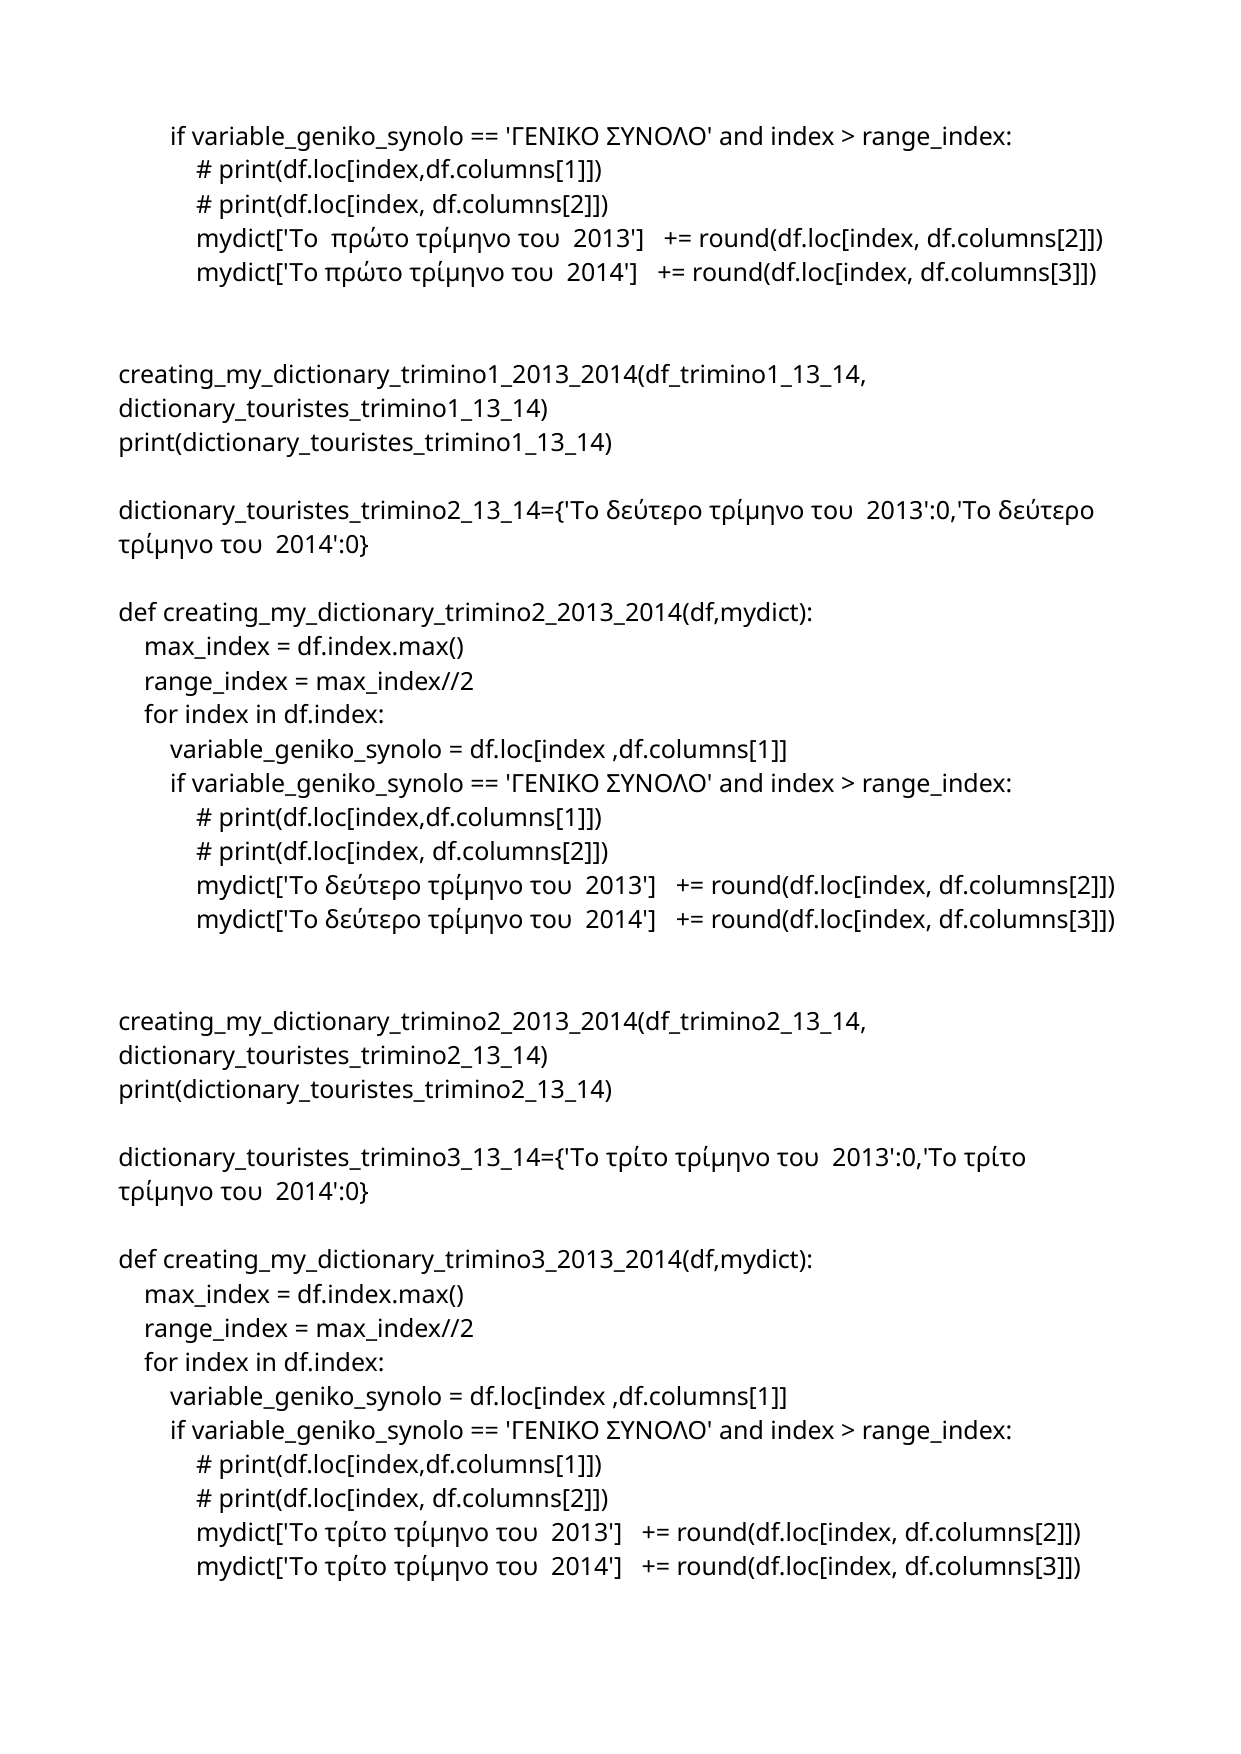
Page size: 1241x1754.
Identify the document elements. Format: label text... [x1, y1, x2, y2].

text def creating_my_dictionary_trimino2_2013_2014(df,mydict): [118, 595, 1122, 629]
text for index in df.index: [118, 1344, 1122, 1378]
text # print(df.loc[index,df.columns[1]]) [118, 799, 1122, 833]
text def creating_my_dictionary_trimino3_2013_2014(df,mydict): [118, 1242, 1122, 1276]
text # print(df.loc[index, df.columns[2]]) [118, 1481, 1122, 1515]
text dictionary_touristes_trimino2_13_14={'Tο δεύτερο τρίμηνο του 2013':0,'Tο δεύτερο τρίμηνο του 2014':0} [118, 493, 1122, 561]
text # print(df.loc[index, df.columns[2]]) [118, 833, 1122, 867]
text mydict['Tο τρίτο τρίμηνο του 2014'] += round(df.loc[index, df.columns[3]]) [118, 1549, 1122, 1583]
text variable_geniko_synolo = df.loc[index ,df.columns[1]] [118, 1378, 1122, 1412]
text creating_my_dictionary_trimino2_2013_2014(df_trimino2_13_14, dictionary_touristes_trimino2_13_14) [118, 1004, 1122, 1072]
text creating_my_dictionary_trimino1_2013_2014(df_trimino1_13_14, dictionary_touristes_trimino1_13_14) [118, 357, 1122, 425]
text mydict['Tο δεύτερο τρίμηνο του 2014'] += round(df.loc[index, df.columns[3]]) [118, 902, 1122, 936]
text if variable_geniko_synolo == 'ΓΕΝΙΚΟ ΣΥΝΟΛΟ' and index > range_index: [118, 118, 1122, 152]
text mydict['Tο δεύτερο τρίμηνο του 2013'] += round(df.loc[index, df.columns[2]]) [118, 867, 1122, 902]
text mydict['Tο πρώτο τρίμηνο του 2013'] += round(df.loc[index, df.columns[2]]) [118, 220, 1122, 254]
text for index in df.index: [118, 697, 1122, 731]
text range_index = max_index//2 [118, 1310, 1122, 1344]
text print(dictionary_touristes_trimino1_13_14) [118, 425, 1122, 459]
text if variable_geniko_synolo == 'ΓΕΝΙΚΟ ΣΥΝΟΛΟ' and index > range_index: [118, 765, 1122, 799]
text variable_geniko_synolo = df.loc[index ,df.columns[1]] [118, 731, 1122, 765]
text if variable_geniko_synolo == 'ΓΕΝΙΚΟ ΣΥΝΟΛΟ' and index > range_index: [118, 1412, 1122, 1447]
text range_index = max_index//2 [118, 663, 1122, 697]
text # print(df.loc[index,df.columns[1]]) [118, 152, 1122, 186]
text mydict['Tο τρίτο τρίμηνο του 2013'] += round(df.loc[index, df.columns[2]]) [118, 1515, 1122, 1549]
text # print(df.loc[index,df.columns[1]]) [118, 1447, 1122, 1481]
text max_index = df.index.max() [118, 629, 1122, 663]
text mydict['Tο πρώτο τρίμηνο του 2014'] += round(df.loc[index, df.columns[3]]) [118, 254, 1122, 288]
text dictionary_touristes_trimino3_13_14={'Tο τρίτο τρίμηνο του 2013':0,'Tο τρίτο τρίμηνο του 2014':0} [118, 1140, 1122, 1208]
text max_index = df.index.max() [118, 1276, 1122, 1310]
text # print(df.loc[index, df.columns[2]]) [118, 186, 1122, 220]
text print(dictionary_touristes_trimino2_13_14) [118, 1072, 1122, 1106]
